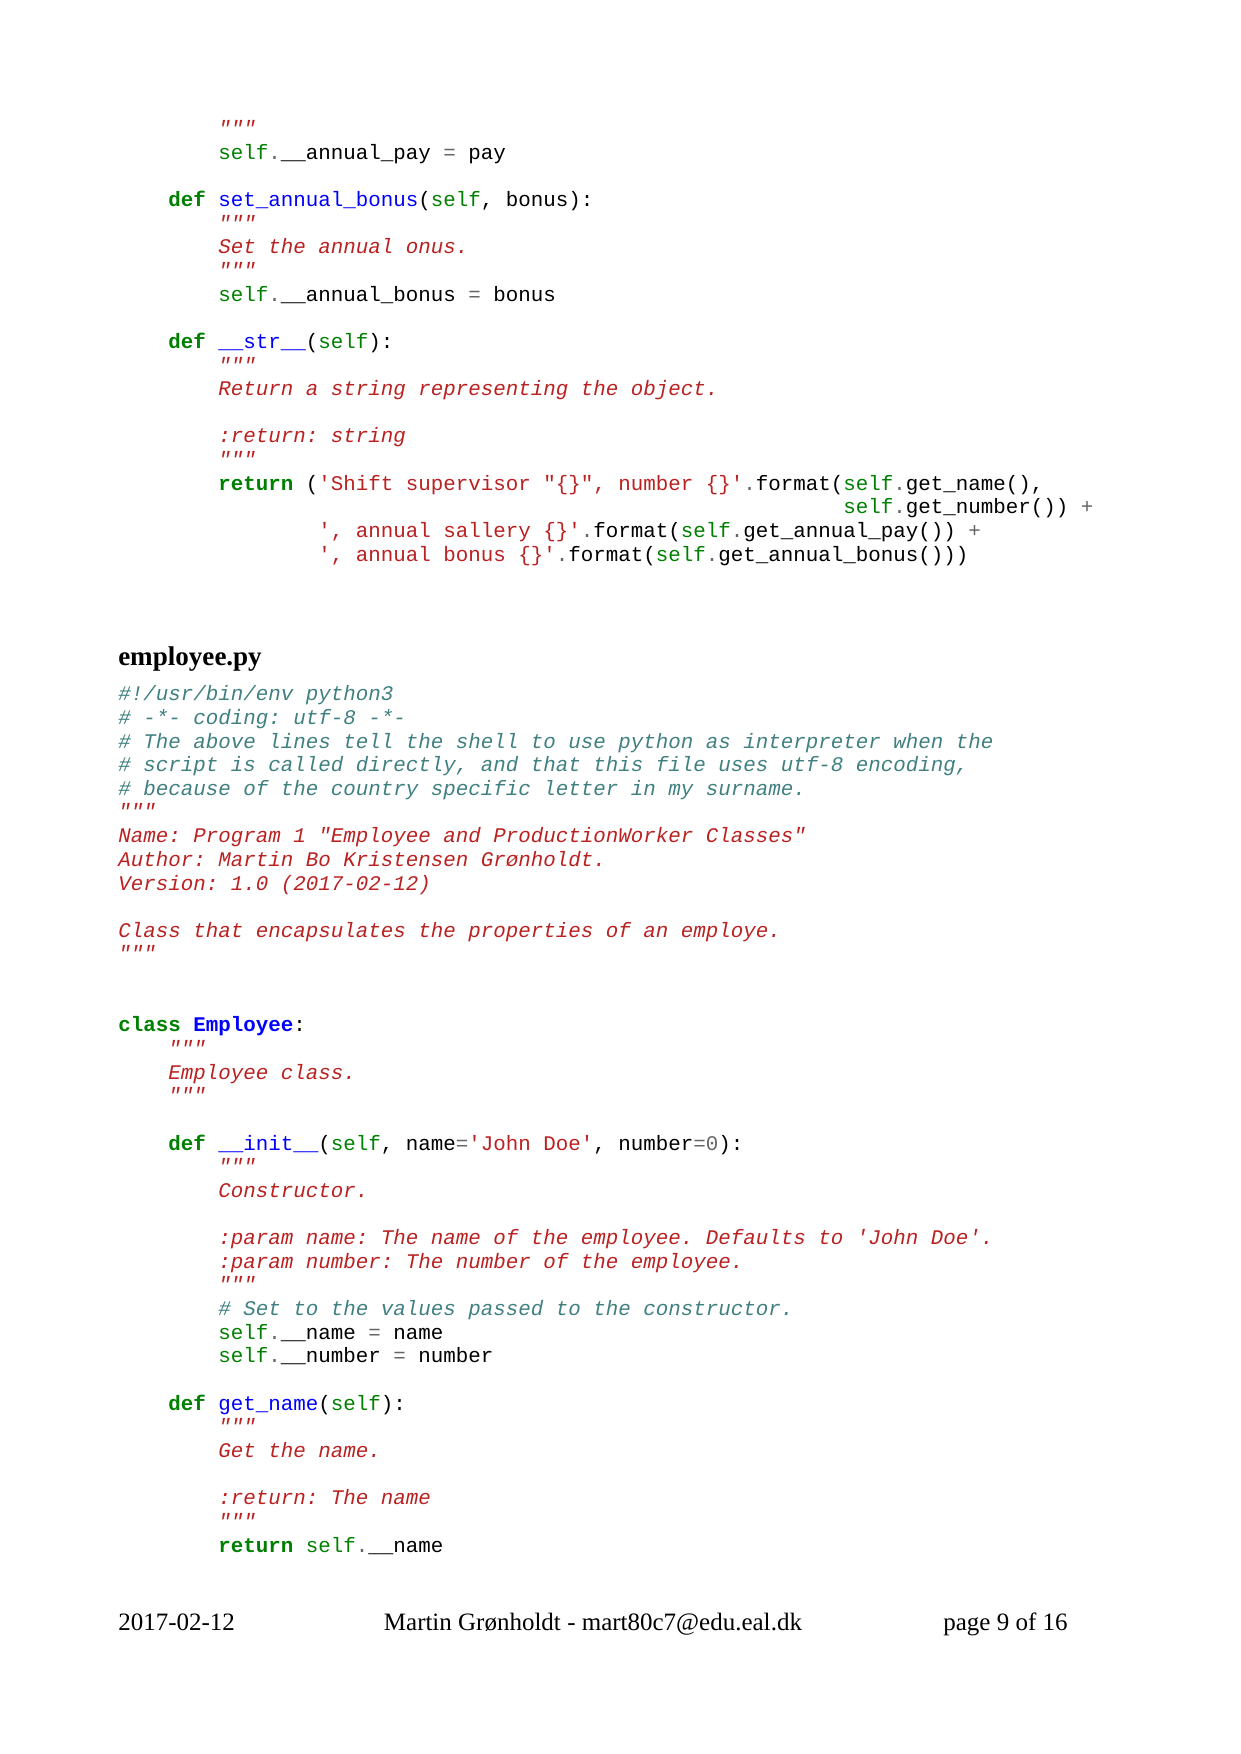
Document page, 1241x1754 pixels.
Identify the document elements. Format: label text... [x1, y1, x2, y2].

text """ [118, 1274, 1122, 1298]
text # script is called directly, and that this file uses utf-8 encoding, [118, 754, 1122, 778]
text :return: string [118, 426, 1122, 449]
text # The above lines tell the shell to use python as interpreter when the [118, 731, 1122, 754]
text class Employee: [118, 1014, 1122, 1038]
text Set the annual onus. [118, 236, 1122, 260]
text """ [118, 1038, 1122, 1062]
text ', annual bonus {}'.format(self.get_annual_bonus())) [118, 544, 1122, 567]
text def __str__(self): [118, 331, 1122, 354]
text # -*- coding: utf-8 -*- [118, 707, 1122, 731]
text Constructor. [118, 1180, 1122, 1203]
text Name: Program 1 "Employee and ProductionWorker Classes" [118, 825, 1122, 849]
text return ('Shift supervisor "{}", number {}'.format(self.get_name(), [118, 473, 1122, 496]
text """ [118, 1156, 1122, 1180]
text """ [118, 449, 1122, 473]
text :param name: The name of the employee. Defaults to 'John Doe'. [118, 1227, 1122, 1251]
text # because of the country specific letter in my surname. [118, 778, 1122, 802]
text Class that encapsulates the properties of an employe. [118, 920, 1122, 943]
text Employee class. [118, 1062, 1122, 1085]
text :param number: The number of the employee. [118, 1251, 1122, 1274]
text #!/usr/bin/env python3 [118, 683, 1122, 707]
text self.__annual_bonus = bonus [118, 284, 1122, 307]
text """ [118, 943, 1122, 967]
subtitle employee.py [118, 640, 1122, 671]
text self.__number = number [118, 1345, 1122, 1369]
text Version: 1.0 (2017-02-12) [118, 872, 1122, 896]
text self.get_number()) + [118, 496, 1122, 520]
text """ [118, 1085, 1122, 1109]
text """ [118, 260, 1122, 284]
text Author: Martin Bo Kristensen Grønholdt. [118, 849, 1122, 872]
text :return: The name [118, 1487, 1122, 1511]
text def __init__(self, name='John Doe', number=0): [118, 1133, 1122, 1156]
text def set_annual_bonus(self, bonus): [118, 189, 1122, 213]
text """ [118, 354, 1122, 378]
text self.__annual_pay = pay [118, 142, 1122, 165]
text """ [118, 802, 1122, 825]
text """ [118, 1416, 1122, 1440]
text # Set to the values passed to the constructor. [118, 1298, 1122, 1322]
text Return a string representing the object. [118, 378, 1122, 402]
text Get the name. [118, 1440, 1122, 1464]
text return self.__name [118, 1534, 1122, 1558]
text """ [118, 118, 1122, 142]
text ', annual sallery {}'.format(self.get_annual_pay()) + [118, 520, 1122, 544]
text self.__name = name [118, 1322, 1122, 1345]
text """ [118, 1511, 1122, 1534]
text """ [118, 213, 1122, 236]
text def get_name(self): [118, 1393, 1122, 1416]
